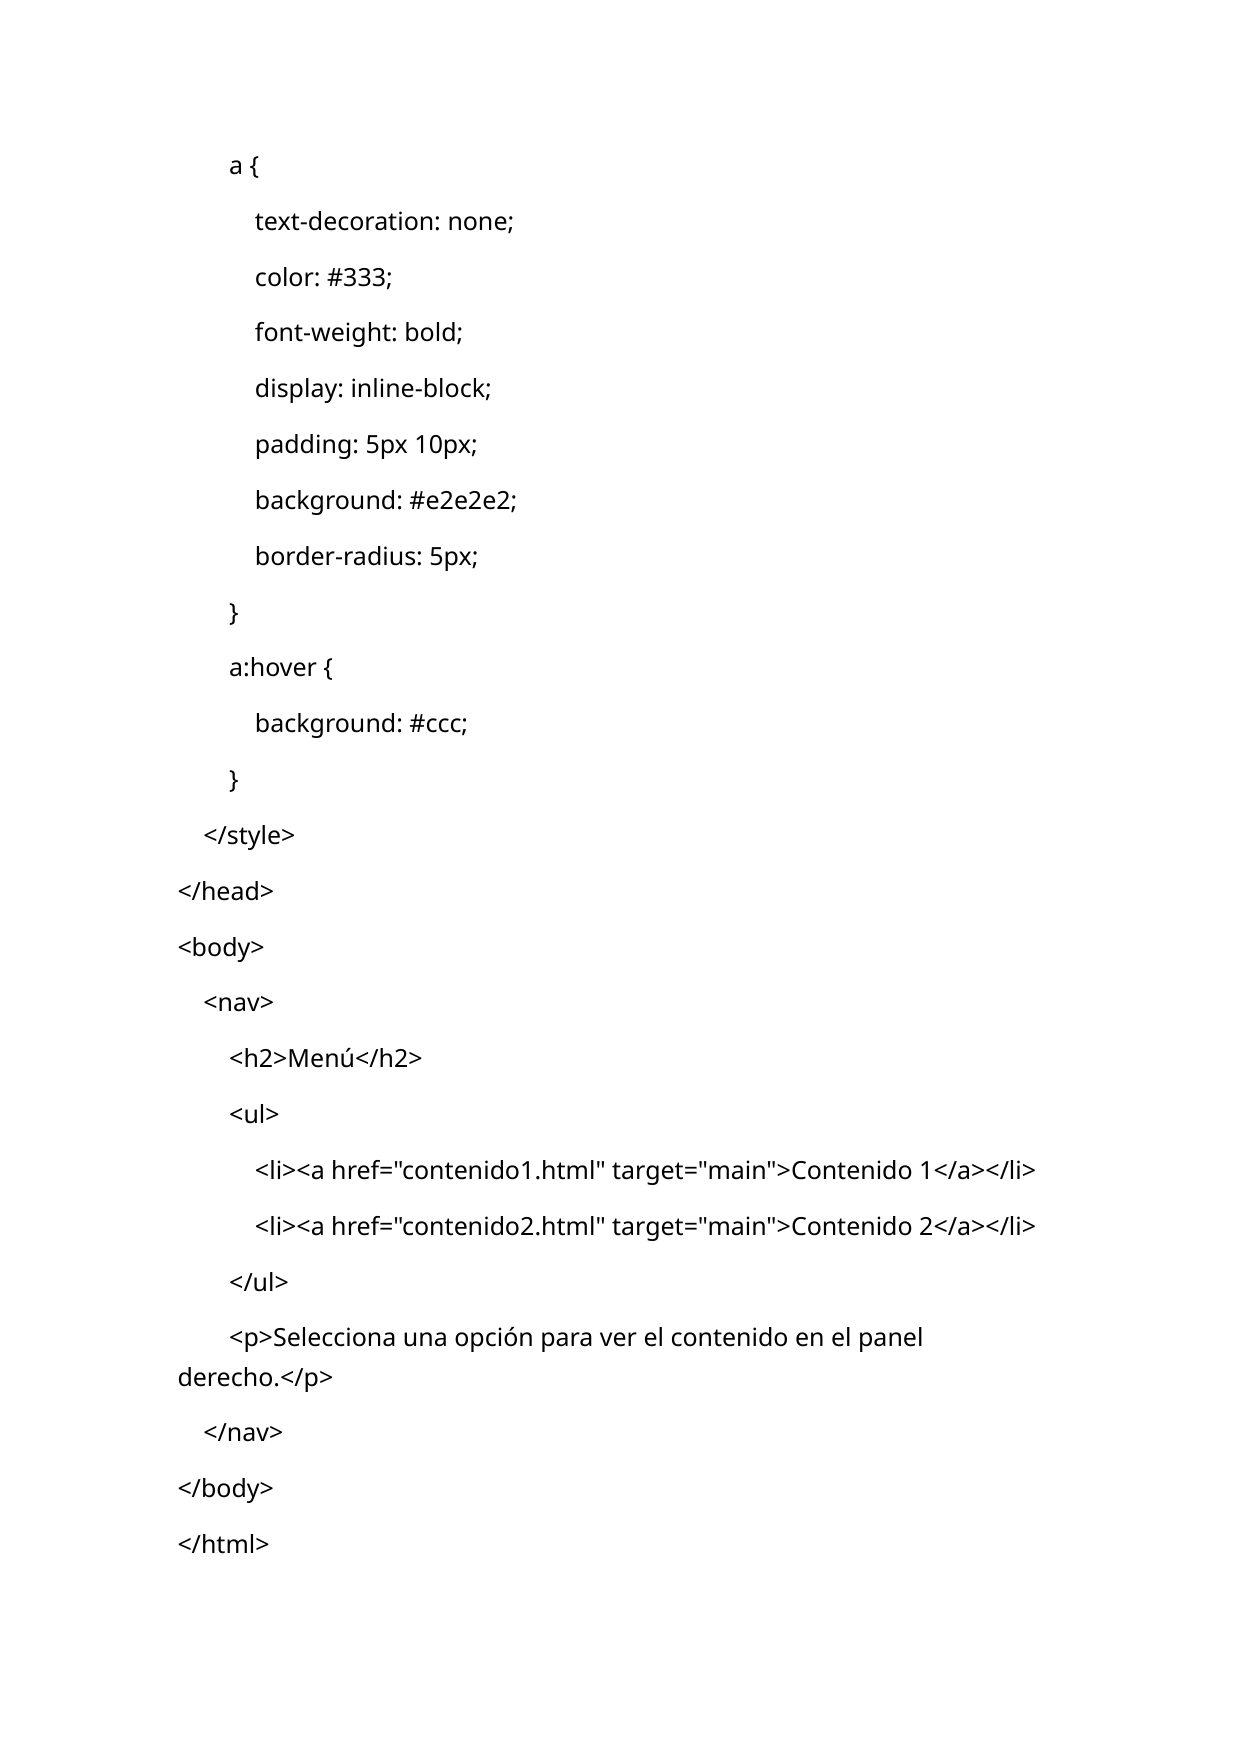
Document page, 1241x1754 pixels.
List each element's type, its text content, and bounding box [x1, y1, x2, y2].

text <ul> [177, 1097, 1063, 1131]
text } [177, 594, 1063, 628]
text a:hover { [177, 650, 1063, 684]
text <h2>Menú</h2> [177, 1041, 1063, 1075]
text </html> [177, 1527, 1063, 1561]
text </style> [177, 818, 1063, 852]
text background: #ccc; [177, 706, 1063, 740]
text color: #333; [177, 259, 1063, 293]
text background: #e2e2e2; [177, 483, 1063, 517]
text font-weight: bold; [177, 315, 1063, 349]
text <body> [177, 929, 1063, 963]
text <li><a href="contenido1.html" target="main">Contenido 1</a></li> [177, 1153, 1063, 1187]
text <p>Selecciona una opción para ver el contenido en el panel derecho.</p> [177, 1320, 1063, 1393]
text </ul> [177, 1264, 1063, 1298]
text </body> [177, 1471, 1063, 1505]
text display: inline-block; [177, 371, 1063, 405]
text padding: 5px 10px; [177, 427, 1063, 461]
text <nav> [177, 985, 1063, 1019]
text <li><a href="contenido2.html" target="main">Contenido 2</a></li> [177, 1208, 1063, 1242]
text text-decoration: none; [177, 203, 1063, 237]
text a { [177, 148, 1063, 182]
text border-radius: 5px; [177, 538, 1063, 572]
text } [177, 762, 1063, 796]
text </nav> [177, 1415, 1063, 1449]
text </head> [177, 873, 1063, 907]
